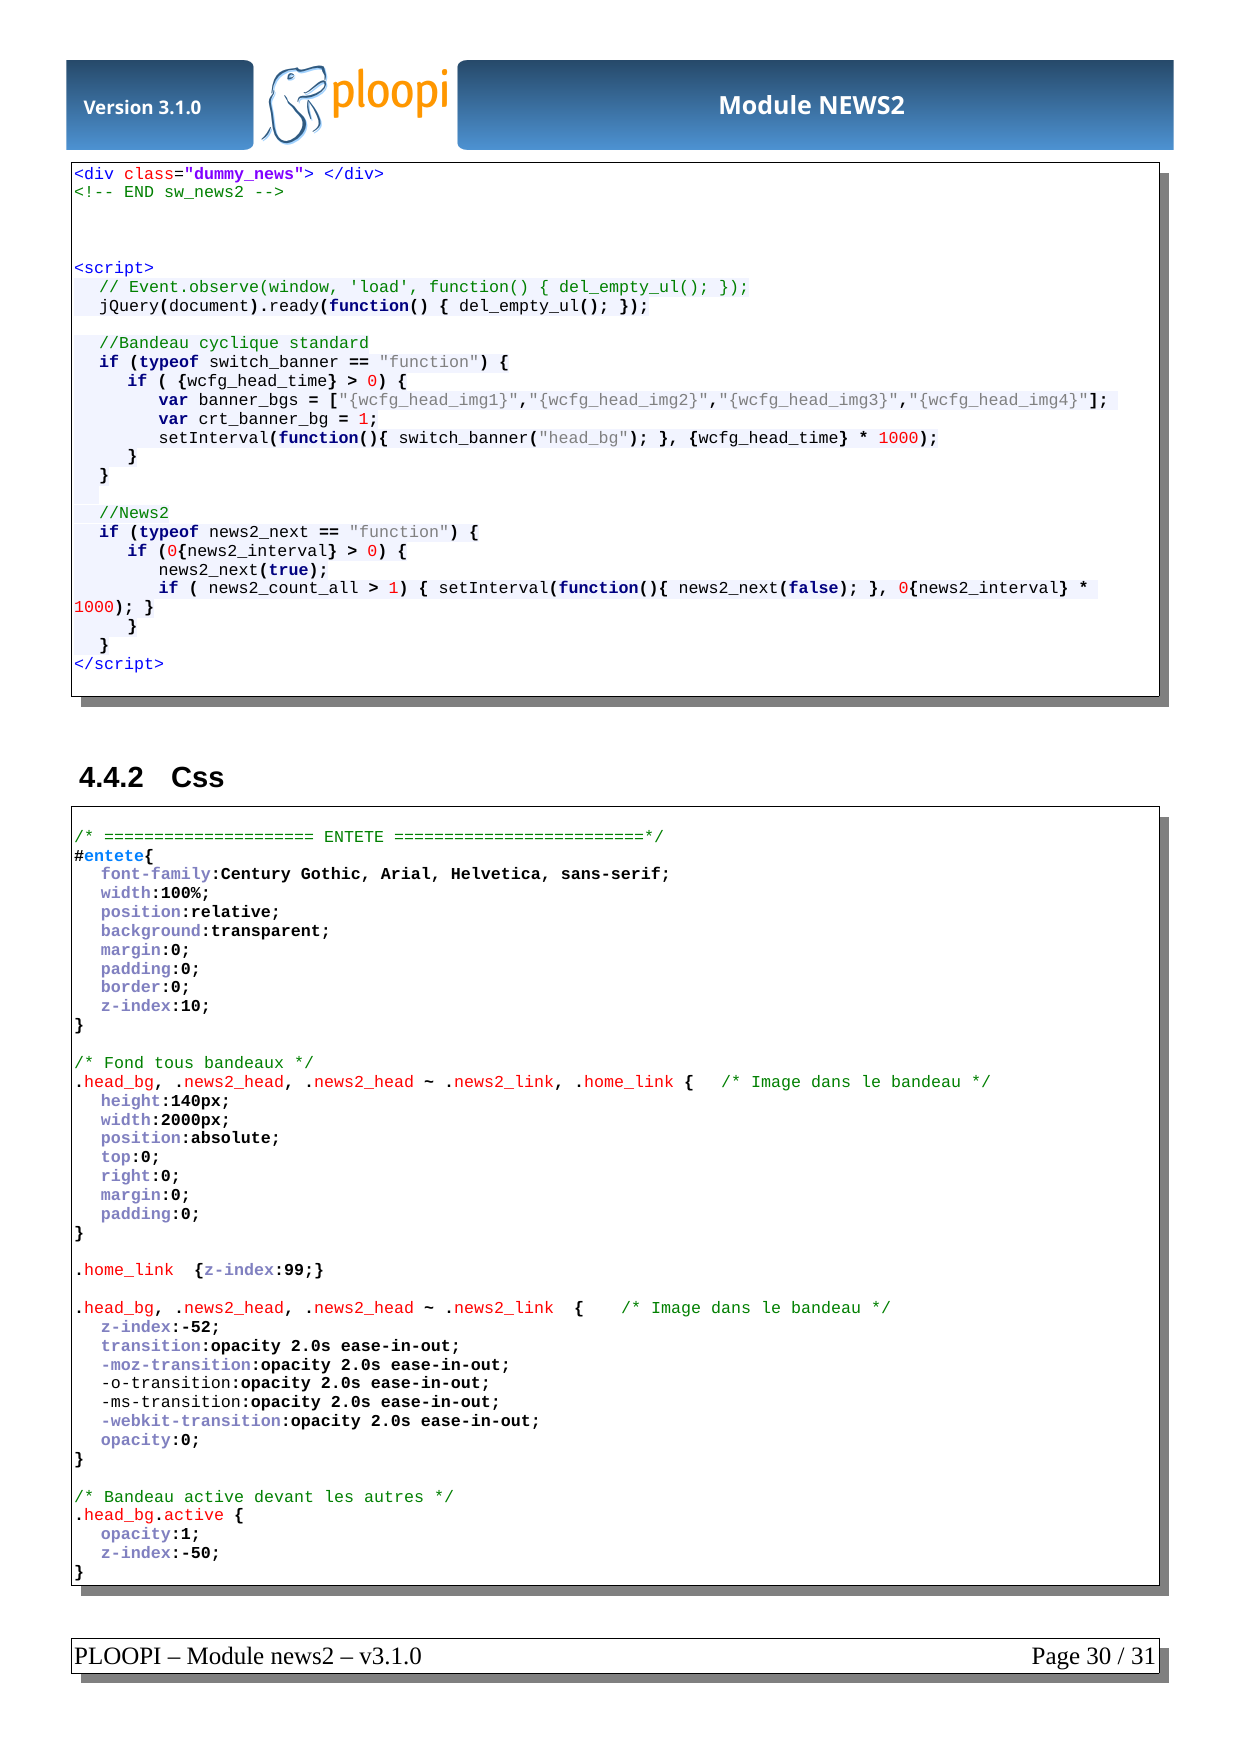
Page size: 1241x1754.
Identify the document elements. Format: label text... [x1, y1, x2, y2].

text -o-transition:opacity 2.0s ease-in-out; [72, 1372, 1159, 1391]
text .home_link {z-index:99;} [72, 1259, 1159, 1281]
text .head_bg.active { [72, 1504, 1159, 1523]
text } [72, 615, 1159, 633]
text } [72, 445, 1159, 464]
text height:140px; [72, 1089, 1159, 1108]
text transition:opacity 2.0s ease-in-out; [72, 1334, 1159, 1353]
text background:transparent; [72, 919, 1159, 938]
text padding:0; [72, 957, 1159, 976]
text position:relative; [72, 901, 1159, 919]
text .head_bg, .news2_head, .news2_head ~ .news2_link, .home_link { /* Image dans le bandeau */ [72, 1070, 1159, 1089]
text setInterval(function(){ switch_banner("head_bg"); }, {wcfg_head_time} * 1000); [72, 426, 1159, 445]
subtitle Css [71, 760, 1169, 794]
text font-family:Century Gothic, Arial, Helvetica, sans-serif; [72, 863, 1159, 882]
text } [72, 1014, 1159, 1036]
text -webkit-transition:opacity 2.0s ease-in-out; [72, 1410, 1159, 1428]
text width:100%; [72, 882, 1159, 901]
text //News2 [72, 502, 1159, 520]
text if ( news2_count_all > 1) { setInterval(function(){ news2_next(false); }, 0{news2_interval} * 1000); } [72, 577, 1159, 615]
text z-index:-52; [72, 1315, 1159, 1334]
text //Bandeau cyclique standard [72, 332, 1159, 351]
text } [72, 1221, 1159, 1243]
text #entete{ [72, 844, 1159, 863]
text } [72, 1561, 1159, 1585]
text } [72, 464, 1159, 486]
text border:0; [72, 976, 1159, 995]
text var banner_bgs = ["{wcfg_head_img1}","{wcfg_head_img2}","{wcfg_head_img3}","{wcfg_head_img4}"]; [72, 388, 1159, 407]
text right:0; [72, 1164, 1159, 1183]
text var crt_banner_bg = 1; [72, 407, 1159, 426]
text z-index:10; [72, 995, 1159, 1014]
text .head_bg, .news2_head, .news2_head ~ .news2_link { /* Image dans le bandeau */ [72, 1297, 1159, 1315]
text // Event.observe(window, 'load', function() { del_empty_ul(); }); [72, 275, 1159, 294]
text /* ===================== ENTETE =========================*/ [72, 825, 1159, 844]
text opacity:0; [72, 1428, 1159, 1447]
text opacity:1; [72, 1523, 1159, 1542]
text top:0; [72, 1146, 1159, 1164]
text -moz-transition:opacity 2.0s ease-in-out; [72, 1353, 1159, 1372]
text width:2000px; [72, 1108, 1159, 1127]
text <script> [72, 256, 1159, 275]
text margin:0; [72, 1183, 1159, 1202]
text </script> [72, 652, 1159, 674]
picture [66, 59, 1174, 153]
text position:absolute; [72, 1127, 1159, 1146]
text /* Fond tous bandeaux */ [72, 1051, 1159, 1070]
text -ms-transition:opacity 2.0s ease-in-out; [72, 1391, 1159, 1410]
text if (typeof news2_next == "function") { [72, 520, 1159, 539]
text if (typeof switch_banner == "function") { [72, 351, 1159, 369]
text <div class="dummy_news"> </div> [72, 163, 1159, 181]
text /* Bandeau active devant les autres */ [72, 1485, 1159, 1504]
text news2_next(true); [72, 558, 1159, 577]
text if (0{news2_interval} > 0) { [72, 539, 1159, 558]
text margin:0; [72, 938, 1159, 957]
text } [72, 1447, 1159, 1469]
text padding:0; [72, 1202, 1159, 1221]
text jQuery(document).ready(function() { del_empty_ul(); }); [72, 294, 1159, 316]
text } [72, 633, 1159, 652]
text z-index:-50; [72, 1542, 1159, 1561]
text if ( {wcfg_head_time} > 0) { [72, 369, 1159, 388]
text <!-- END sw_news2 --> [72, 181, 1159, 203]
